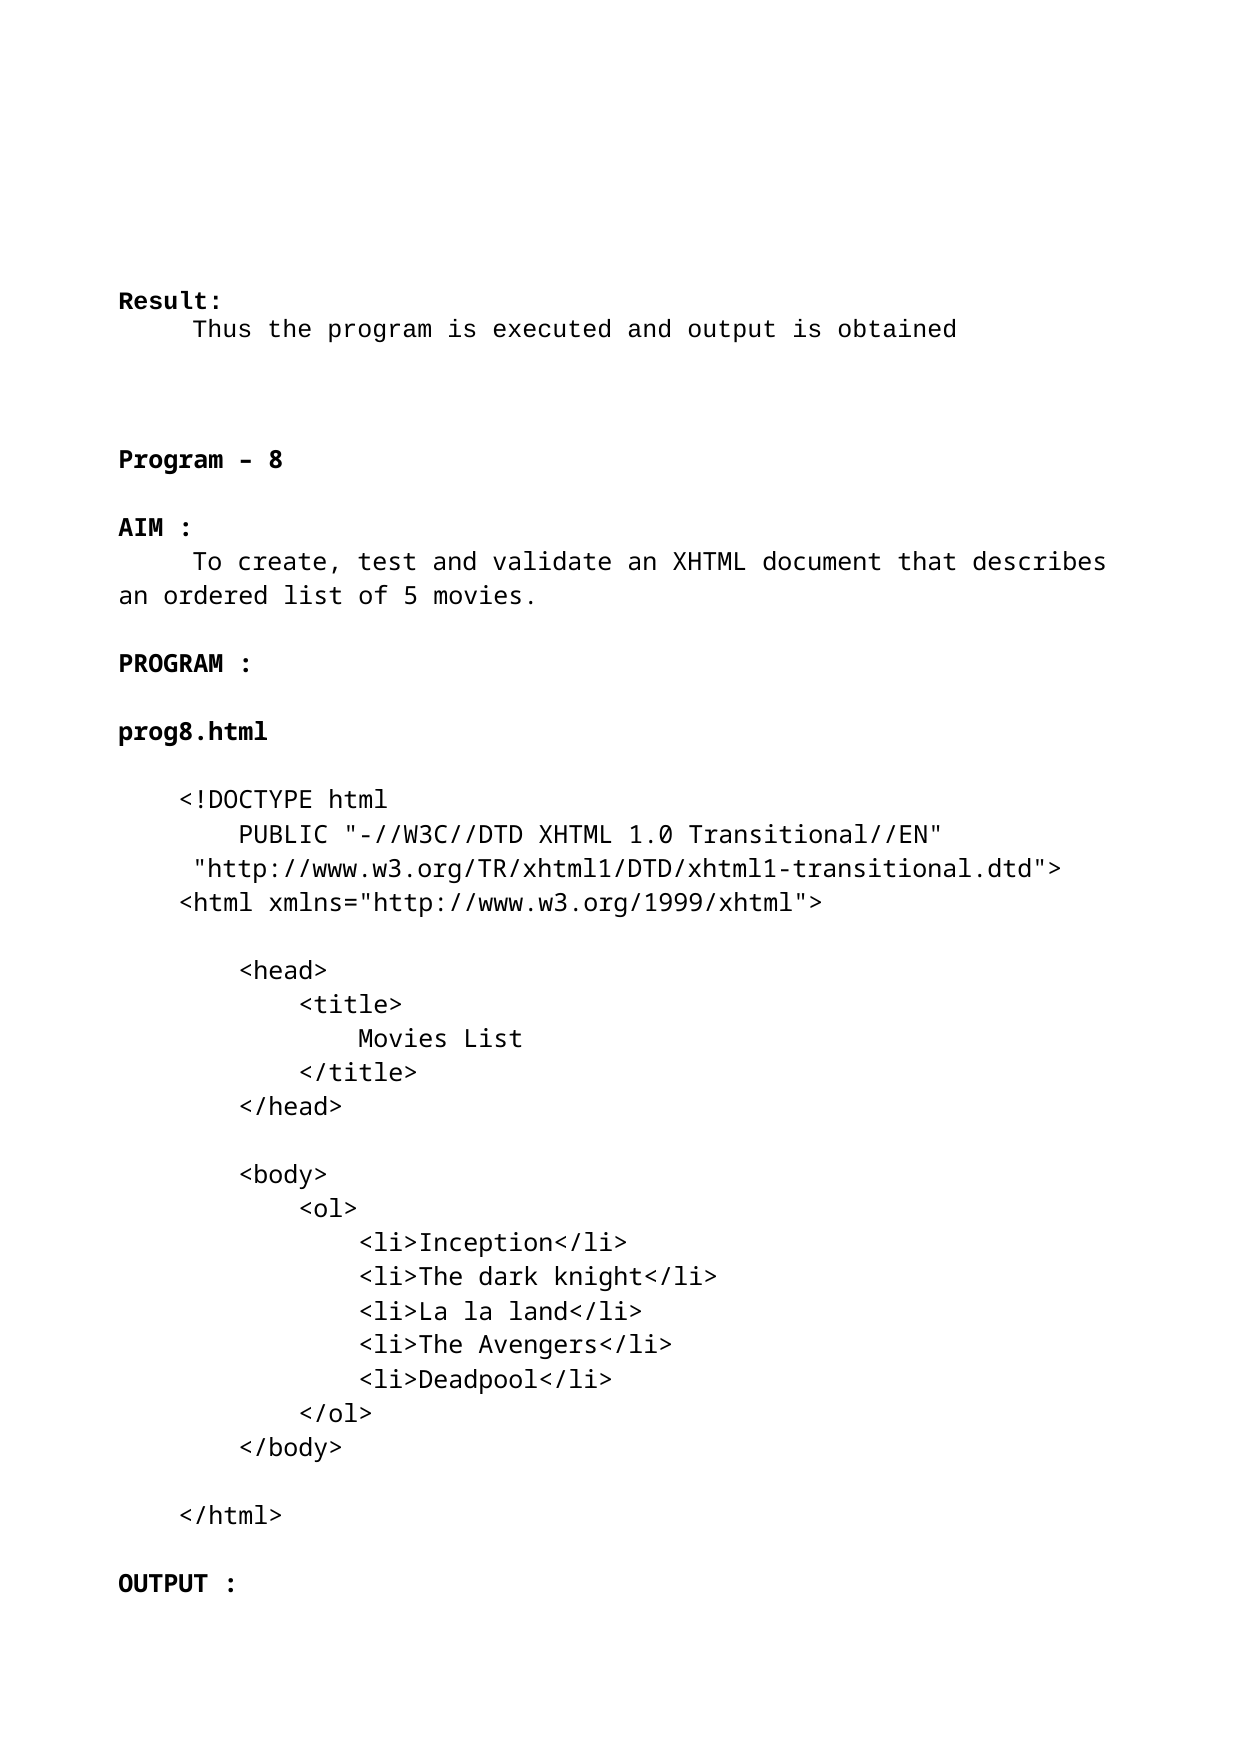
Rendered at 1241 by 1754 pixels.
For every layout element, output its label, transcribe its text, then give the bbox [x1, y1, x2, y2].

text <li>The dark knight</li> [118, 1259, 1122, 1293]
text </html> [118, 1497, 1122, 1532]
text OUTPUT : [118, 1566, 1122, 1600]
text PROGRAM : [118, 646, 1122, 680]
text <title> [118, 987, 1122, 1021]
text <body> [118, 1157, 1122, 1191]
text Thus the program is executed and output is obtained [118, 317, 1122, 345]
text Program – 8 [118, 442, 1122, 476]
text <li>La la land</li> [118, 1293, 1122, 1327]
text Result: [118, 288, 1122, 317]
text <li>The Avengers</li> [118, 1327, 1122, 1361]
text <html xmlns="http://www.w3.org/1999/xhtml"> [118, 884, 1122, 918]
text </head> [118, 1089, 1122, 1123]
text To create, test and validate an XHTML document that describes an ordered list of 5 movies. [118, 544, 1122, 612]
text </body> [118, 1429, 1122, 1463]
text <li>Inception</li> [118, 1225, 1122, 1259]
text </title> [118, 1055, 1122, 1089]
text <li>Deadpool</li> [118, 1361, 1122, 1395]
text Movies List [118, 1021, 1122, 1055]
text <ol> [118, 1191, 1122, 1225]
text <!DOCTYPE html [118, 782, 1122, 816]
text </ol> [118, 1395, 1122, 1429]
text PUBLIC "-//W3C//DTD XHTML 1.0 Transitional//EN" "http://www.w3.org/TR/xhtml1/DTD/xhtml1-transitional.dtd"> [118, 816, 1122, 884]
text prog8.html [118, 714, 1122, 748]
text AIM : [118, 510, 1122, 544]
text <head> [118, 952, 1122, 987]
